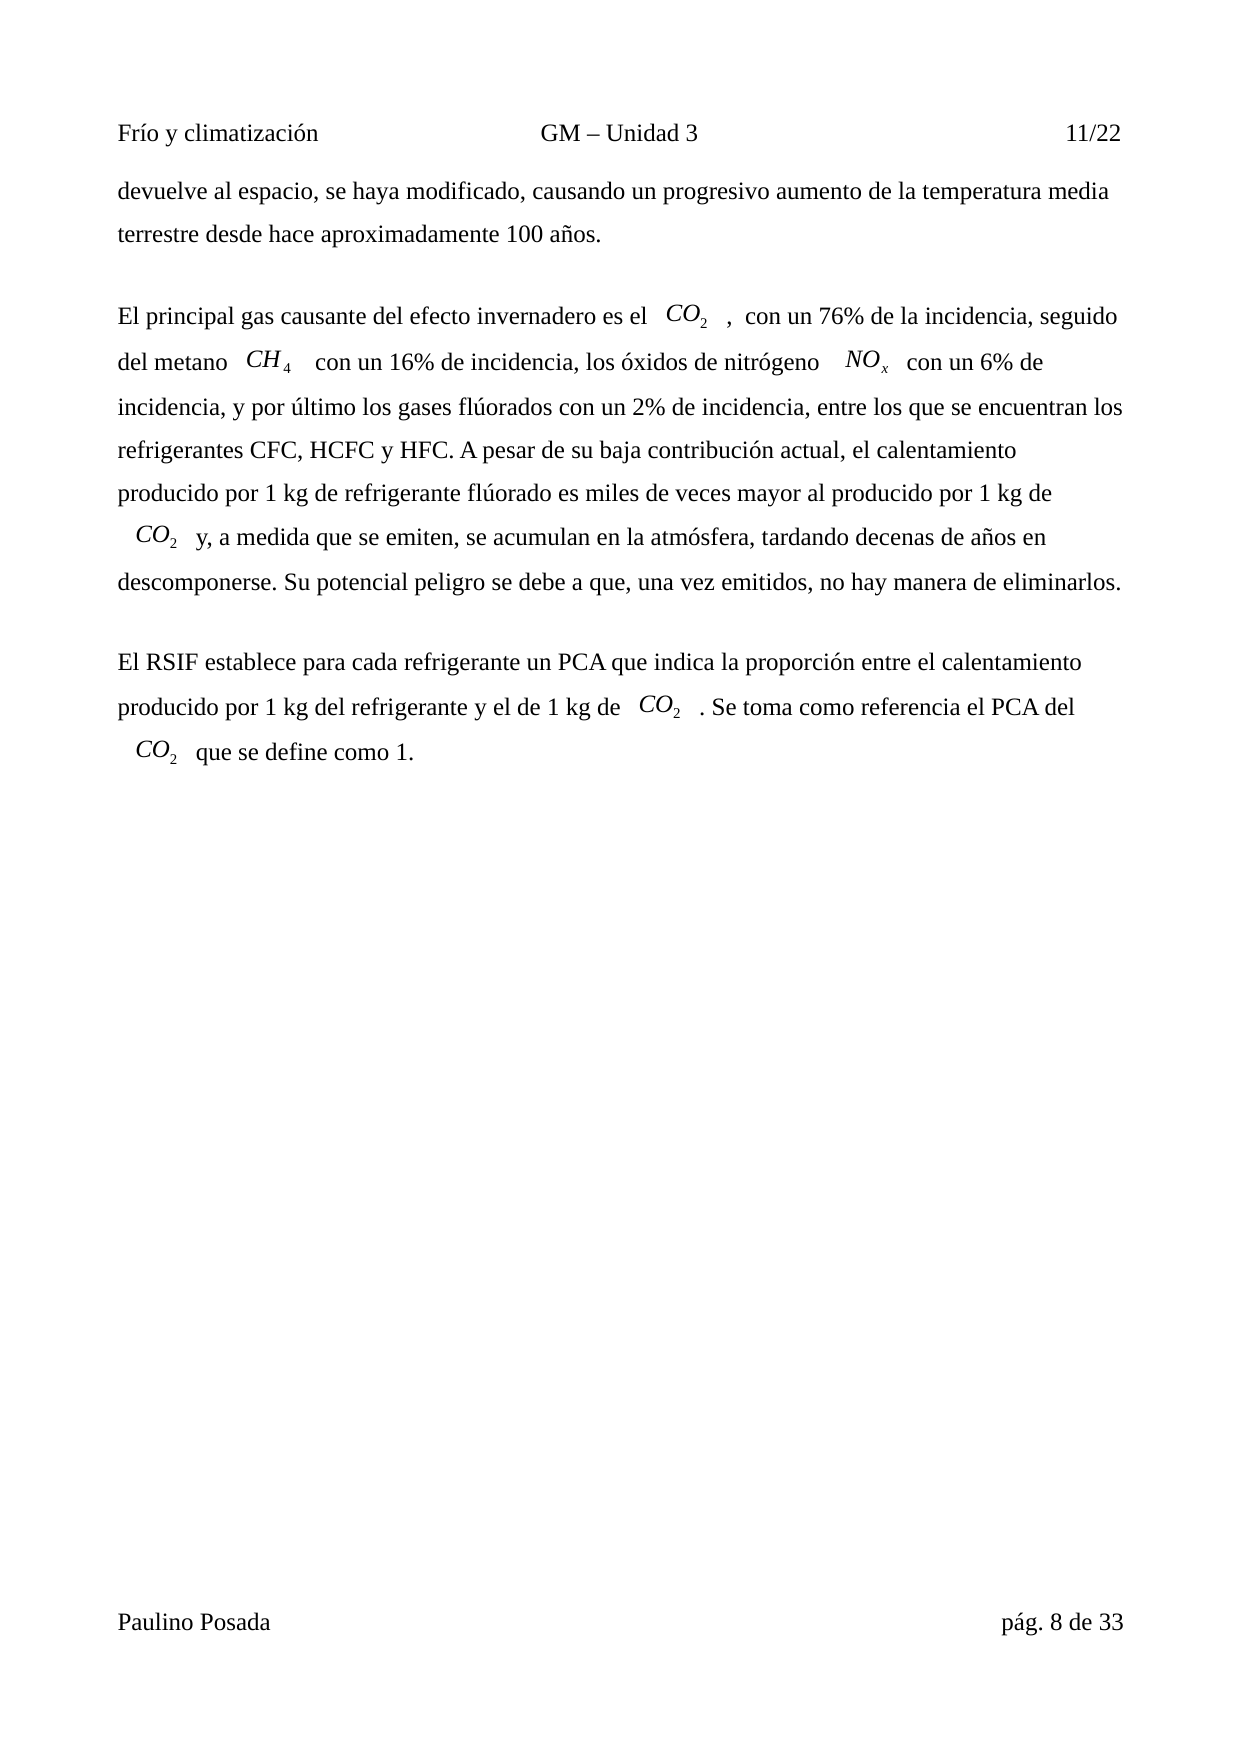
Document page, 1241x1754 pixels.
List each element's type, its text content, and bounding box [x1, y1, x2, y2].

text El RSIF establece para cada refrigerante un PCA que indica la proporción entre el calentamiento producido por 1 kg del refrigerante y el de 1 kg de. Se toma como referencia el PCA del que se define como 1. [117, 647, 1123, 767]
text devuelve al espacio, se haya modificado, causando un progresivo aumento de la temperatura media terrestre desde hace aproximadamente 100 años. [117, 176, 1123, 248]
text El principal gas causante del efecto invernadero es el, con un 76% de la incidencia, seguido del metano con un 16% de incidencia, los óxidos de nitrógeno con un 6% de incidencia, y por último los gases flúorados con un 2% de incidencia, entre los que se encuentran los refrigerantes CFC, HCFC y HFC. A pesar de su baja contribución actual, el calentamiento producido por 1 kg de refrigerante flúorado es miles de veces mayor al producido por 1 kg dey, a medida que se emiten, se acumulan en la atmósfera, tardando decenas de años en descomponerse. Su potencial peligro se debe a que, una vez emitidos, no hay manera de eliminarlos. [117, 300, 1123, 595]
